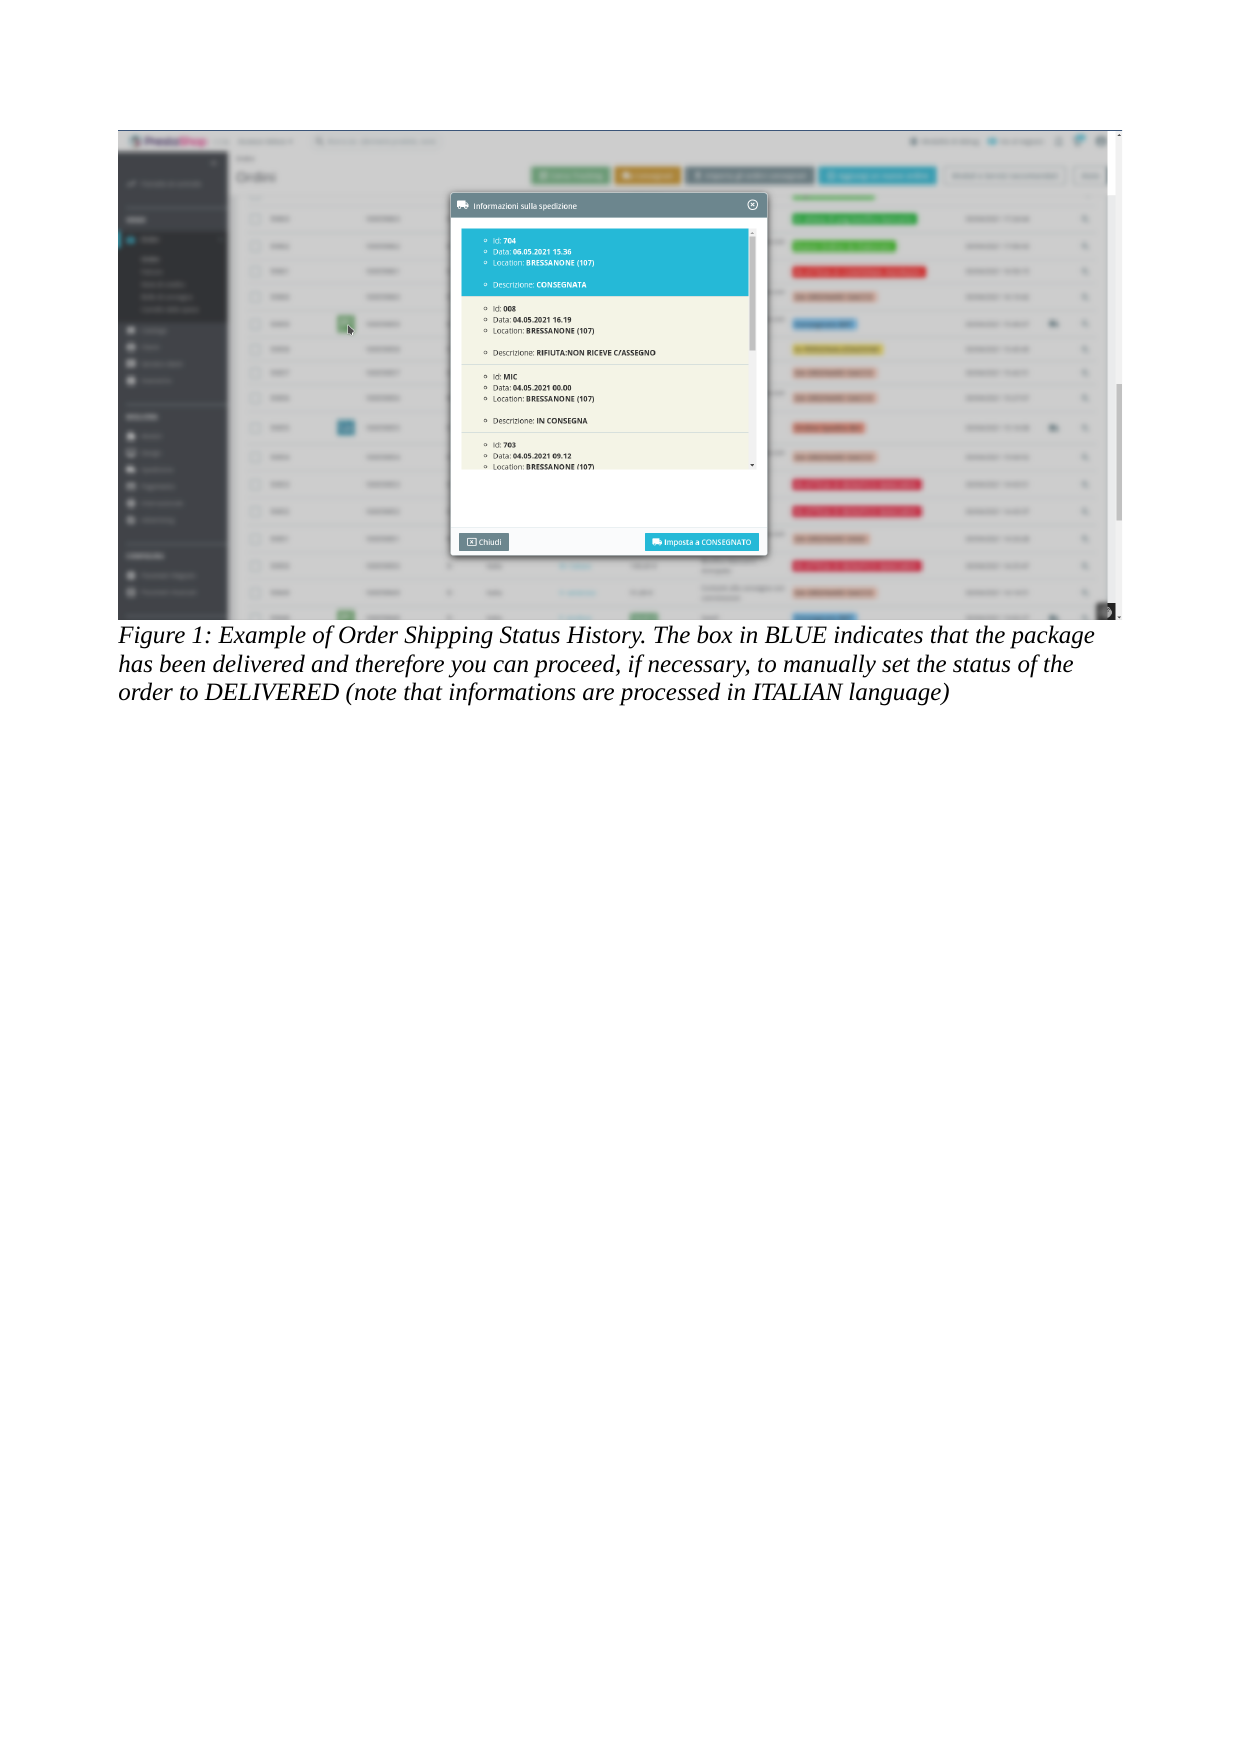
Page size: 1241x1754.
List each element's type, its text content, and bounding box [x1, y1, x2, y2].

text Figure 1: Example of Order Shipping Status History. The box in BLUE indicates that the package has been delivered and therefore you can proceed, if necessary, to manually set the status of the order to DELIVERED (note that informations are processed in ITALIAN language) [118, 620, 1122, 706]
picture [118, 130, 1123, 620]
